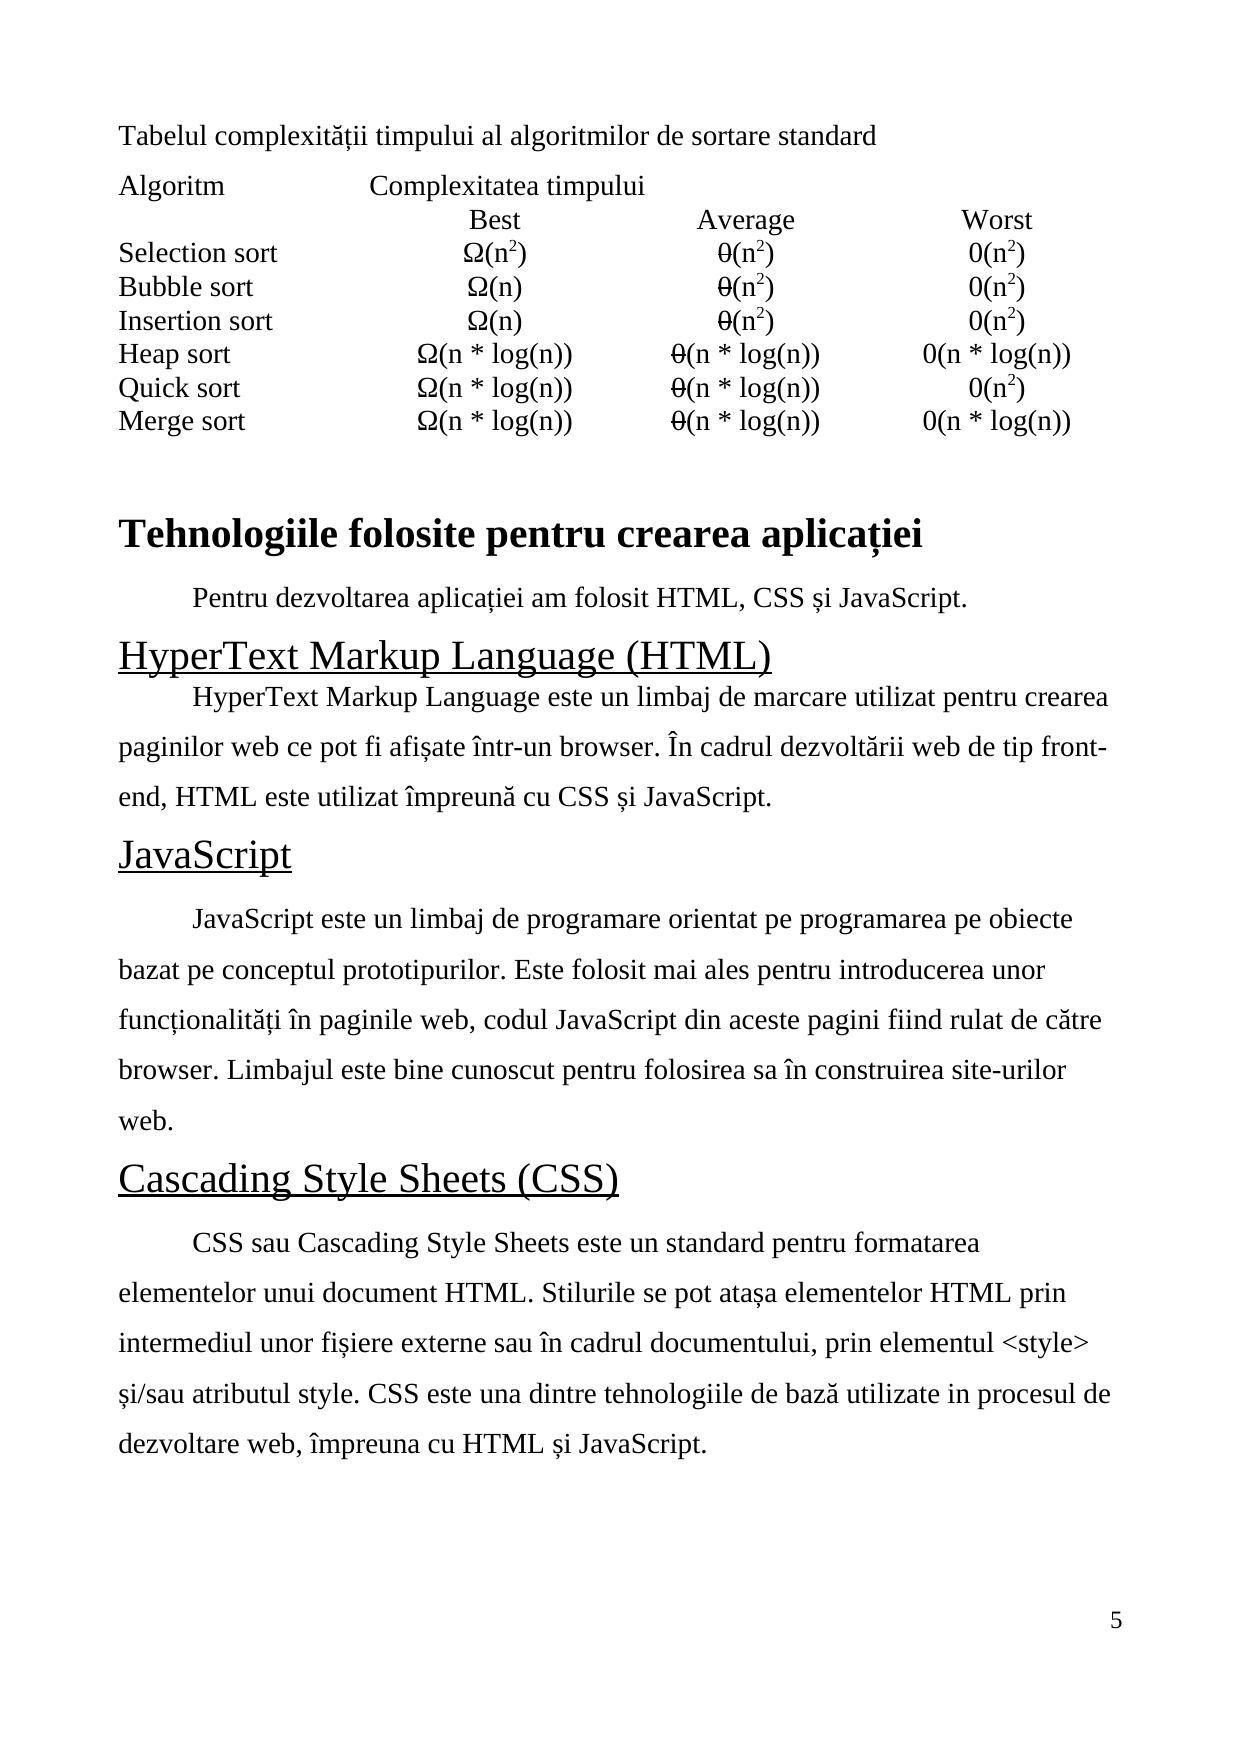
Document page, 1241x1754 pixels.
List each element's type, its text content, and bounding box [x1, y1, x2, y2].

table_cell 0(n2) [620, 269, 871, 303]
table_cell 0(n2) [620, 236, 871, 269]
table_cell Average [620, 202, 871, 236]
table_cell 0(n * log(n)) [871, 336, 1122, 370]
table_cell Worst [871, 202, 1122, 236]
table_cell Heap sort [118, 336, 369, 370]
table_cell 0(n2) [871, 370, 1122, 403]
text HyperText Markup Language este un limbaj de marcare utilizat pentru crearea paginilor web ce pot fi afișate într-un browser. În cadrul dezvoltării web de tip front-end, HTML este utilizat împreună cu CSS și JavaScript. [118, 679, 1122, 813]
table_cell Ω(n) [369, 303, 620, 336]
table_cell Ω(n * log(n)) [369, 336, 620, 370]
text HyperText Markup Language (HTML) [118, 631, 1122, 679]
text Tehnologiile folosite pentru crearea aplicației [118, 509, 1122, 557]
table_header Algoritm [118, 169, 369, 202]
table_cell 0(n * log(n)) [871, 403, 1122, 437]
table_header Complexitatea timpului [369, 169, 1122, 202]
table_cell 0(n2) [620, 303, 871, 336]
text Cascading Style Sheets (CSS) [118, 1153, 1122, 1201]
text JavaScript este un limbaj de programare orientat pe programarea pe obiecte bazat pe conceptul prototipurilor. Este folosit mai ales pentru introducerea unor funcționalități în paginile web, codul JavaScript din aceste pagini fiind rulat de către browser. Limbajul este bine cunoscut pentru folosirea sa în construirea site-urilor web. [118, 902, 1122, 1136]
table_cell 0(n * log(n)) [620, 403, 871, 437]
text Tabelul complexității timpului al algoritmilor de sortare standard [118, 118, 1122, 152]
table_cell Insertion sort [118, 303, 369, 336]
table_cell Quick sort [118, 370, 369, 403]
table_cell Best [369, 202, 620, 236]
table_cell Selection sort [118, 236, 369, 269]
table_cell 0(n2) [871, 236, 1122, 269]
text Pentru dezvoltarea aplicației am folosit HTML, CSS și JavaScript. [118, 581, 1122, 614]
table_cell Ω(n2) [369, 236, 620, 269]
table_cell Ω(n) [369, 269, 620, 303]
text JavaScript [118, 830, 1122, 878]
table_cell 0(n * log(n)) [620, 336, 871, 370]
table_cell Merge sort [118, 403, 369, 437]
table_cell Ω(n * log(n)) [369, 370, 620, 403]
table_cell 0(n2) [871, 303, 1122, 336]
table_cell [118, 202, 369, 236]
table_cell Bubble sort [118, 269, 369, 303]
table_cell 0(n * log(n)) [620, 370, 871, 403]
text CSS sau Cascading Style Sheets este un standard pentru formatarea elementelor unui document HTML. Stilurile se pot atașa elementelor HTML prin intermediul unor fișiere externe sau în cadrul documentului, prin elementul <style> și/sau atributul style. CSS este una dintre tehnologiile de bază utilizate in procesul de dezvoltare web, împreuna cu HTML și JavaScript. [118, 1225, 1122, 1460]
table_cell Ω(n * log(n)) [369, 403, 620, 437]
table_cell 0(n2) [871, 269, 1122, 303]
